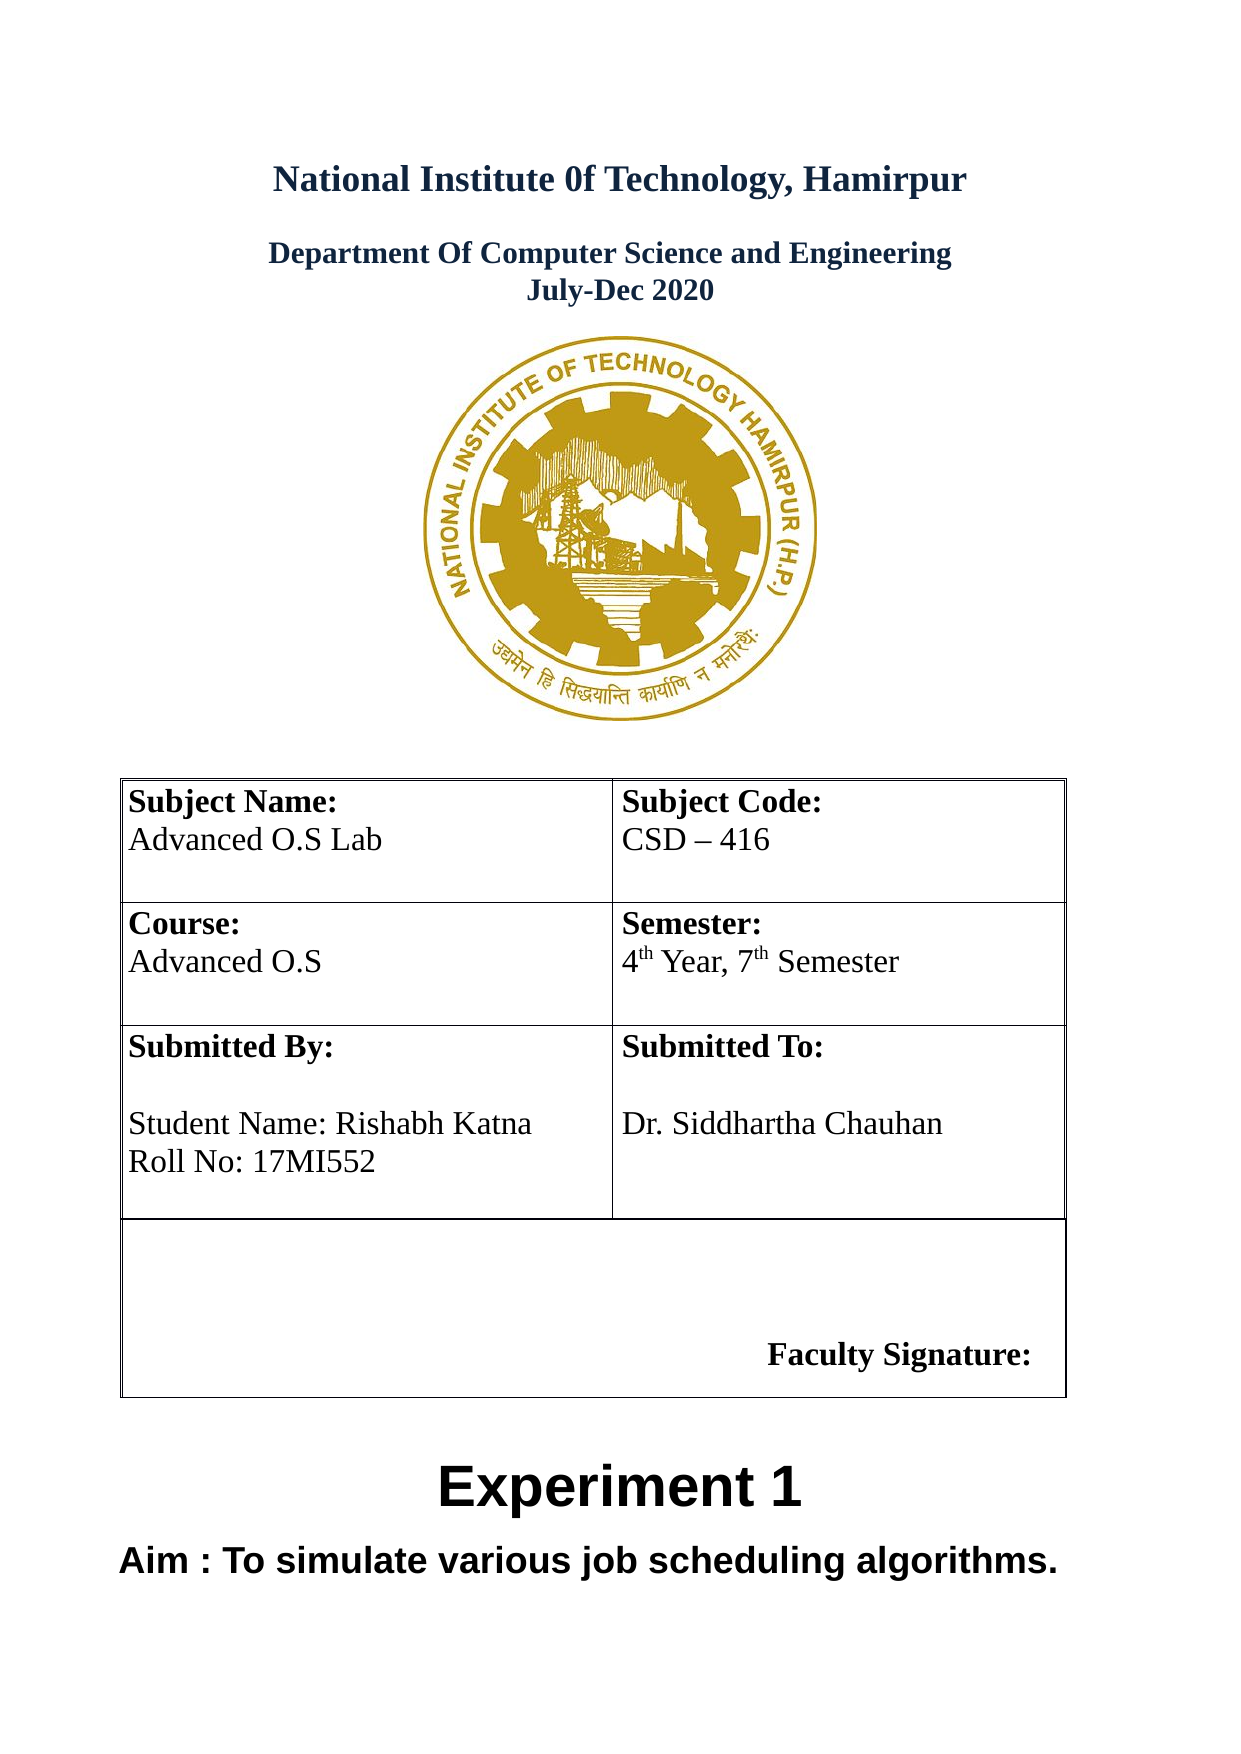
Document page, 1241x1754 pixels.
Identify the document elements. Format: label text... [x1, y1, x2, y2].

table_cell Semester: 4th Year, 7th Semester [613, 903, 1064, 1025]
text Department Of Computer Science and Engineering [118, 228, 1122, 271]
table_header Subject Name: Advanced O.S Lab [123, 781, 612, 901]
picture [423, 336, 817, 721]
table_cell Submitted To: Dr. Siddhartha Chauhan [613, 1026, 1064, 1218]
table_header Subject Code: CSD – 416 [613, 781, 1064, 901]
table_cell Course: Advanced O.S [123, 903, 612, 1025]
table_cell Faculty Signature: [123, 1220, 1065, 1397]
table_cell Submitted By: Student Name: Rishabh Katna Roll No: 17MI552 [123, 1026, 612, 1218]
subtitle Aim : To simulate various job scheduling algorithms. [118, 1538, 1122, 1581]
text July-Dec 2020 [118, 271, 1122, 307]
text National Institute 0f Technology, Hamirpur [118, 156, 1122, 199]
title Experiment 1 [118, 1452, 1122, 1519]
